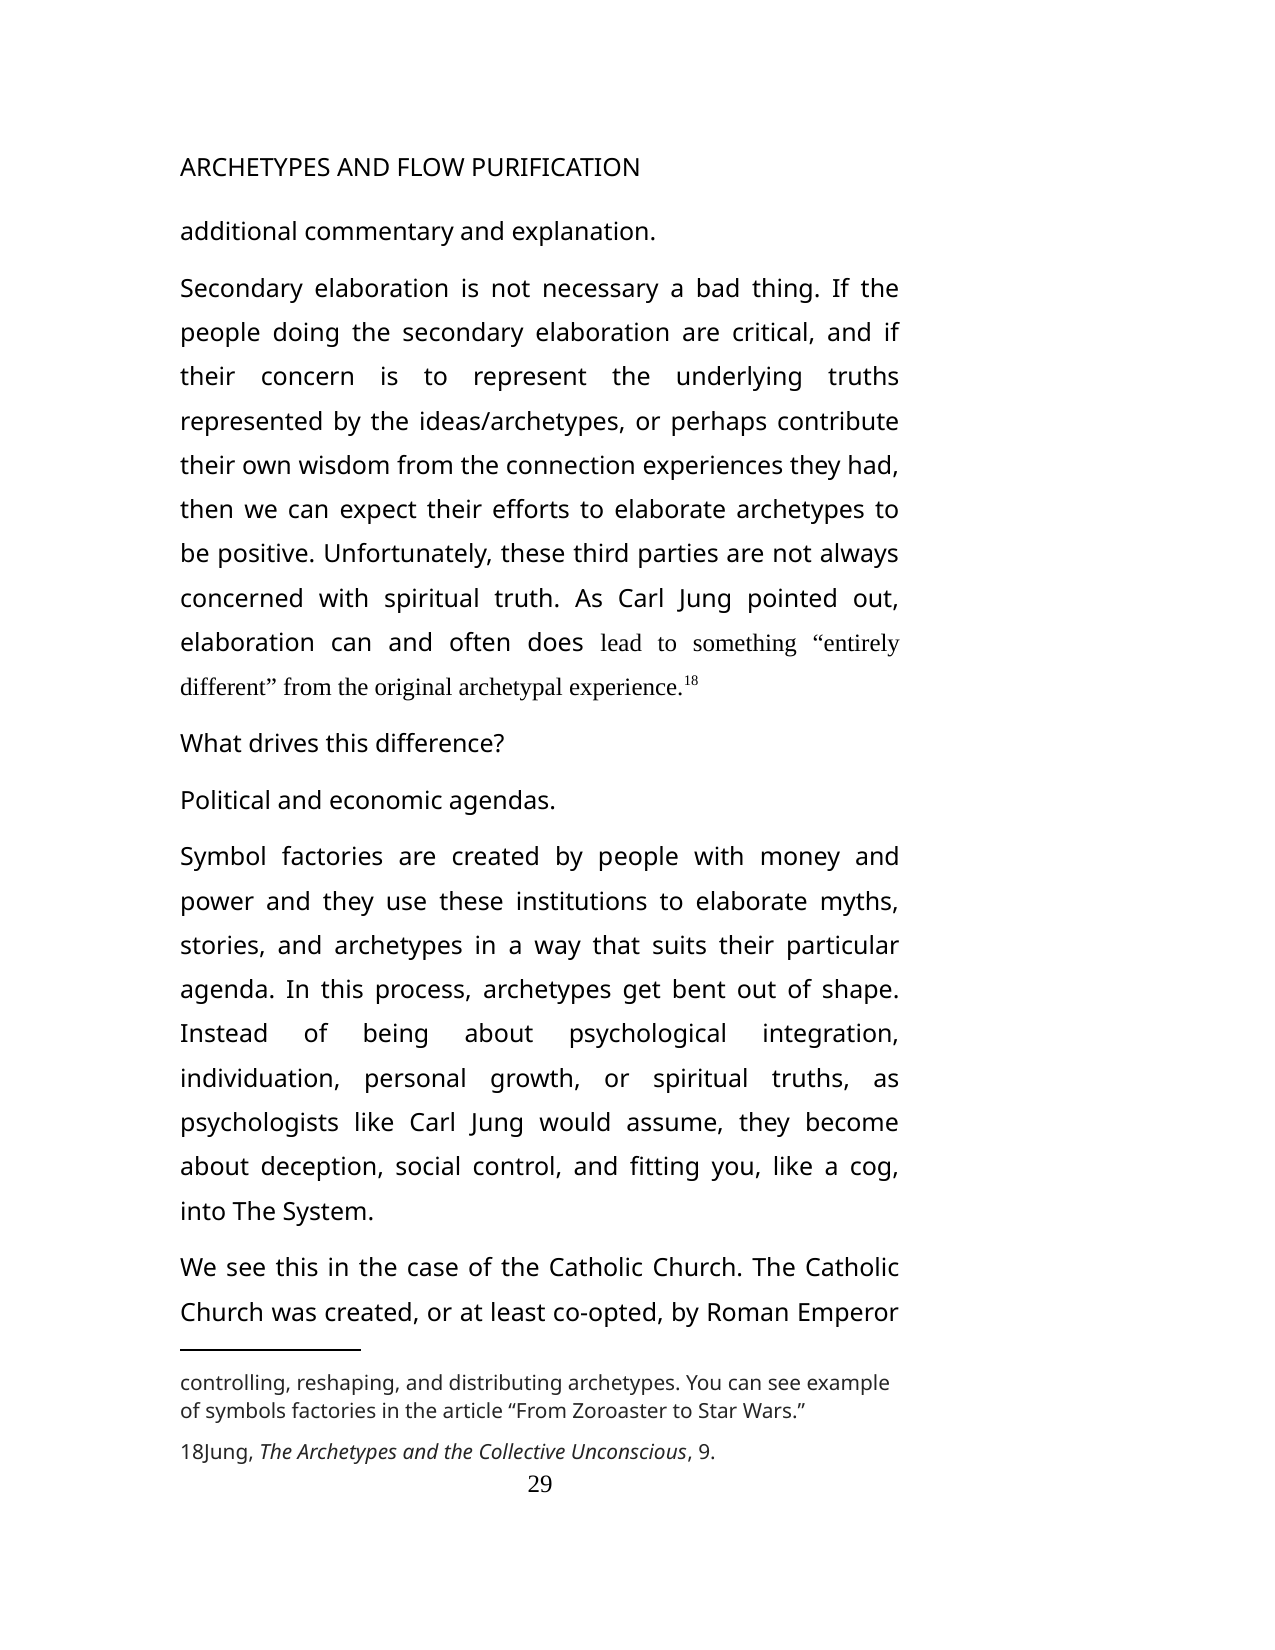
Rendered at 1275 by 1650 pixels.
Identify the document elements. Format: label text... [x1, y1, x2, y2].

text What drives this difference? [180, 726, 900, 759]
text additional commentary and explanation. [180, 213, 900, 248]
text Jung, The Archetypes and the Collective Unconscious, 9. [180, 1437, 900, 1466]
text Secondary elaboration is not necessary a bad thing. If the people doing the secondary elaboration are critical, and if their concern is to represent the underlying truths represented by the ideas/archetypes, or perhaps contribute their own wisdom from the connection experiences they had, then we can expect their efforts to elaborate archetypes to be positive. Unfortunately, these third parties are not always concerned with spiritual truth. As Carl Jung pointed out, elaboration can and often does lead to something “entirely different” from the original archetypal experience. [180, 270, 900, 703]
text We see this in the case of the Catholic Church. The Catholic Church was created, or at least co-opted, by Roman Emperor [180, 1250, 900, 1328]
text Political and economic agendas. [180, 782, 900, 816]
text Symbol factories are created by people with money and power and they use these institutions to elaborate myths, stories, and archetypes in a way that suits their particular agenda. In this process, archetypes get bent out of shape. Instead of being about psychological integration, individuation, personal growth, or spiritual truths, as psychologists like Carl Jung would assume, they become about deception, social control, and fitting you, like a cog, into The System. [180, 839, 900, 1227]
text A symbol factory is an institution tasked, overtly or covertly, with controlling, reshaping, and distributing archetypes. You can see example of symbols factories in the article “From Zoroaster to Star Wars.” [805, 1368, 900, 1425]
